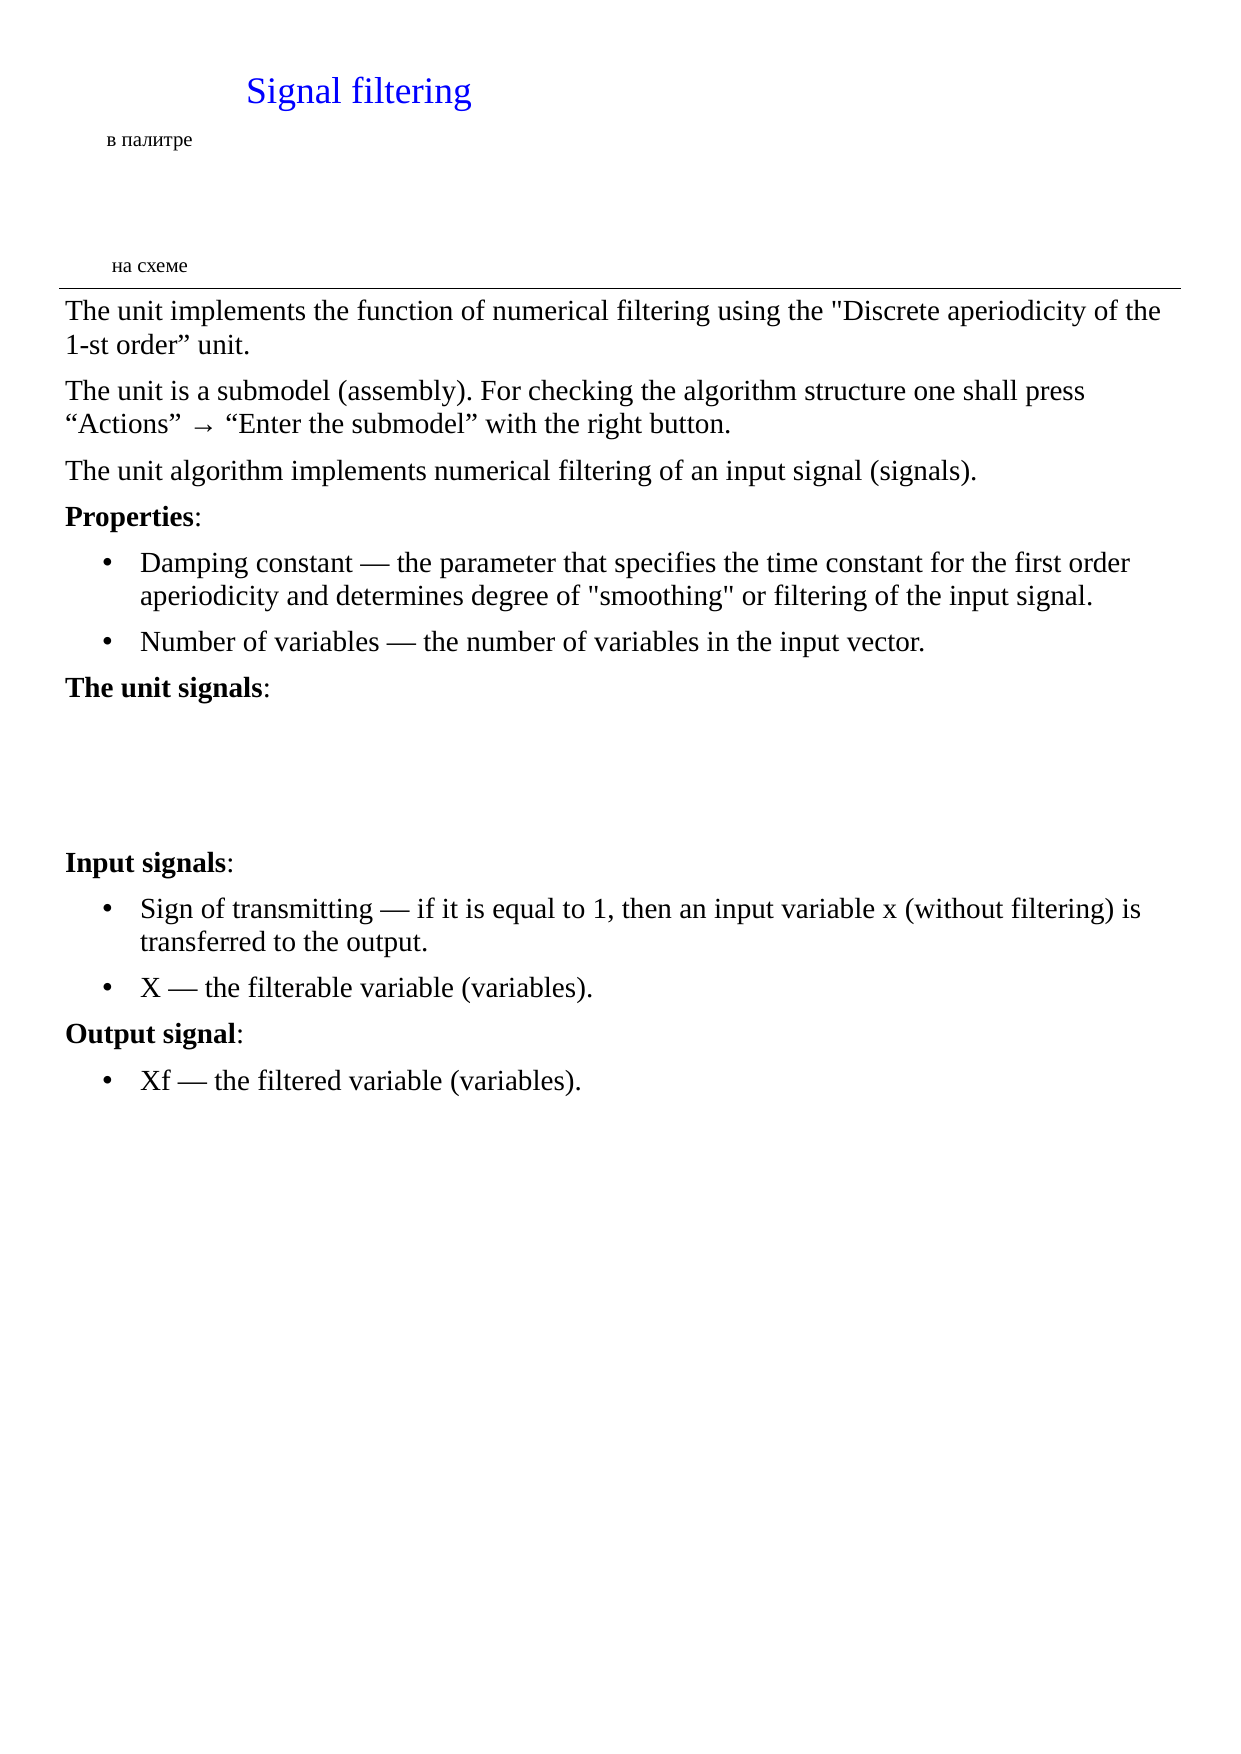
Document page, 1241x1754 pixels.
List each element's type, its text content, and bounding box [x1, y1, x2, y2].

table_header Signal filtering [240, 59, 1181, 121]
table_cell [240, 161, 1181, 247]
table_cell на схеме [59, 248, 240, 288]
table_cell [240, 248, 1181, 288]
table_header [59, 59, 240, 121]
table_cell The unit implements the function of numerical filtering using the "Discrete aperiodicity of the 1-st order” unit. The unit is a submodel (assembly). For checking the algorithm structure one shall press “Actions” → “Enter the submodel” with the right button. The unit algorithm implements numerical filtering of an input signal (signals). Properties: Damping constant — the parameter that specifies the time constant for the first order aperiodicity and determines degree of "smoothing" or filtering of the input signal. Number of variables — the number of variables in the input vector. The unit signals: Input signals: Sign of transmitting — if it is equal to 1, then an input variable x (without filtering) is transferred to the output. Х — the filterable variable (variables). Output signal: Хf — the filtered variable (variables). [59, 289, 1181, 1114]
table_cell [240, 121, 1181, 161]
table_cell [59, 161, 240, 247]
table_cell в палитре [59, 121, 240, 161]
